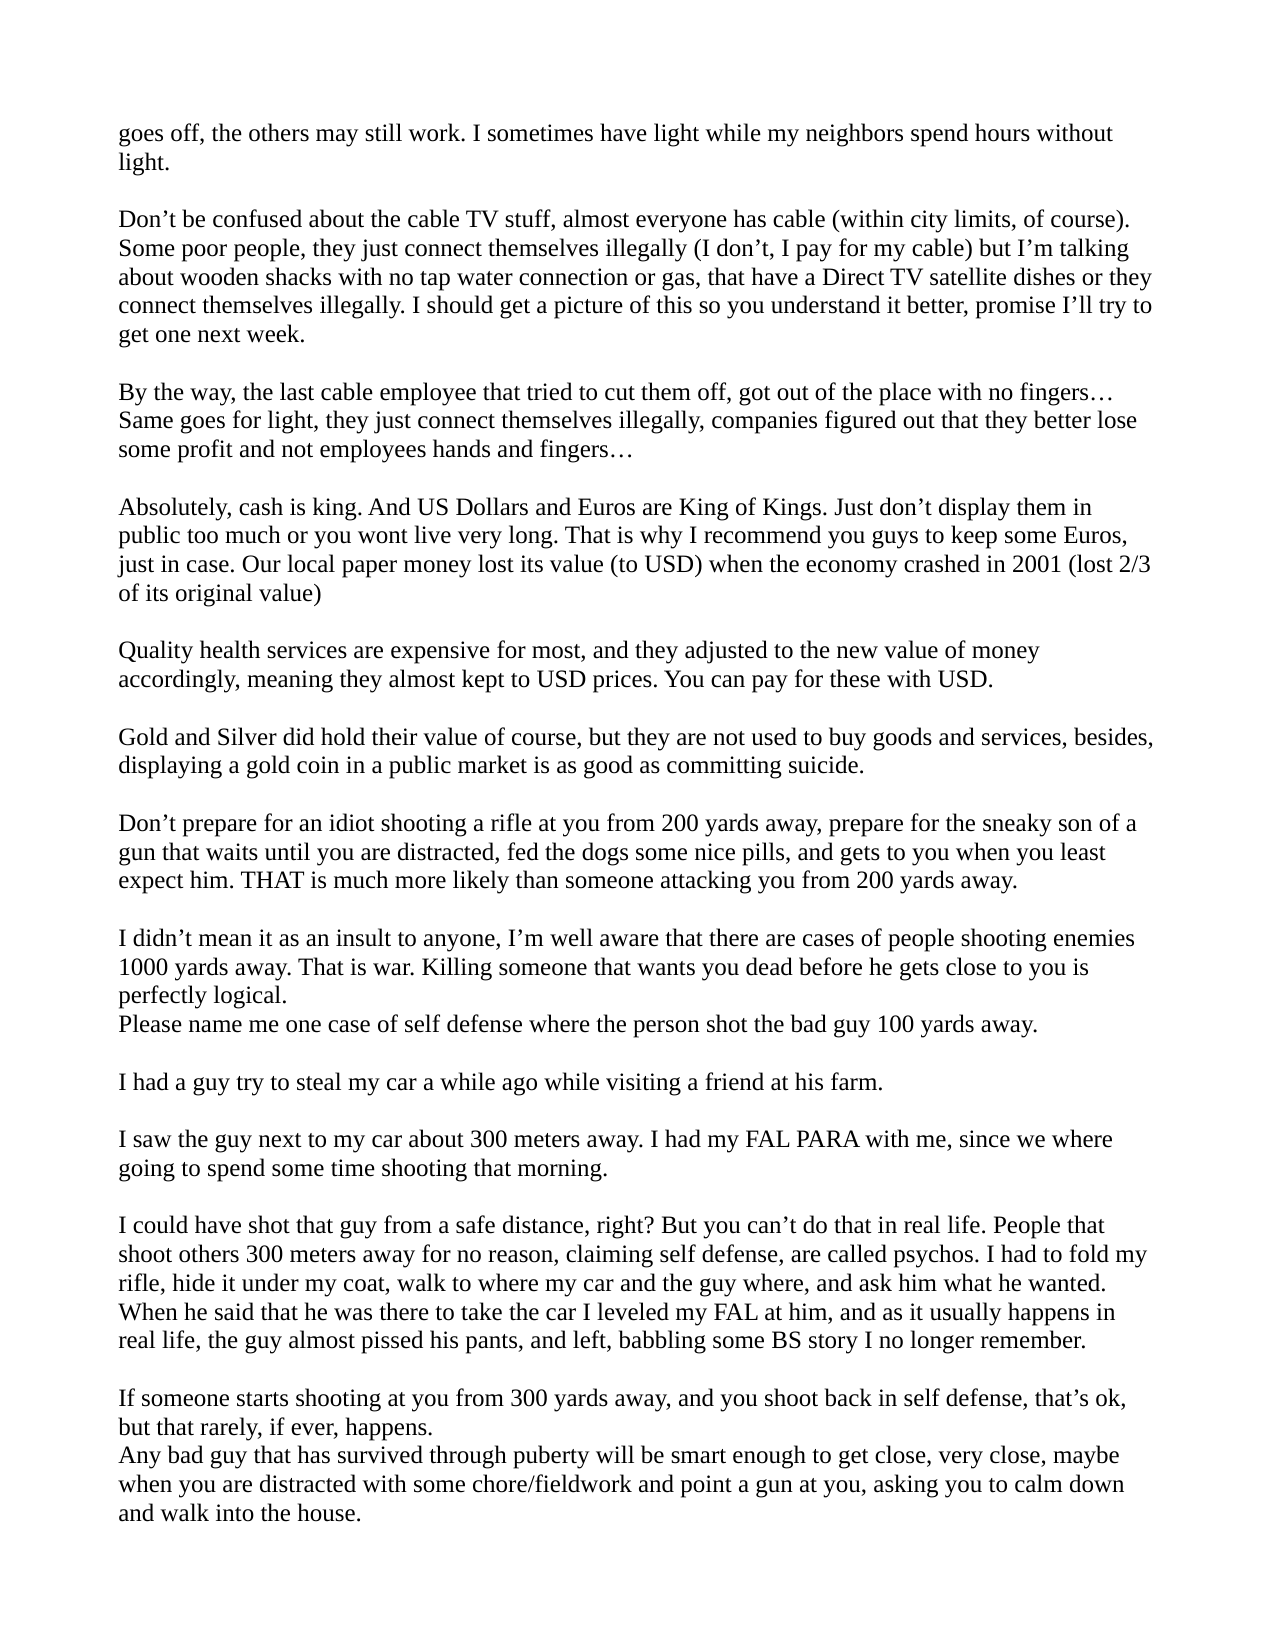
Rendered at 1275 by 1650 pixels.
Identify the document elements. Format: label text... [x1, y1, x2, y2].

text goes off, the others may still work. I sometimes have light while my neighbors spend hours without light. [118, 118, 1157, 176]
text Quality health services are expensive for most, and they adjusted to the new value of money accordingly, meaning they almost kept to USD prices. You can pay for these with USD. [118, 636, 1157, 693]
text Any bad guy that has survived through puberty will be smart enough to get close, very close, maybe when you are distracted with some chore/fieldwork and point a gun at you, asking you to calm down and walk into the house. [118, 1441, 1157, 1527]
text Gold and Silver did hold their value of course, but they are not used to buy goods and services, besides, displaying a gold coin in a public market is as good as committing suicide. [118, 722, 1157, 779]
text Don’t be confused about the cable TV stuff, almost everyone has cable (within city limits, of course). Some poor people, they just connect themselves illegally (I don’t, I pay for my cable) but I’m talking about wooden shacks with no tap water connection or gas, that have a Direct TV satellite dishes or they connect themselves illegally. I should get a picture of this so you understand it better, promise I’ll try to get one next week. [118, 204, 1157, 348]
text Absolutely, cash is king. And US Dollars and Euros are King of Kings. Just don’t display them in public too much or you wont live very long. That is why I recommend you guys to keep some Euros, just in case. Our local paper money lost its value (to USD) when the economy crashed in 2001 (lost 2/3 of its original value) [118, 492, 1157, 607]
text I didn’t mean it as an insult to anyone, I’m well aware that there are cases of people shooting enemies 1000 yards away. That is war. Killing someone that wants you dead before he gets close to you is perfectly logical. [118, 923, 1157, 1009]
text Don’t prepare for an idiot shooting a rifle at you from 200 yards away, prepare for the sneaky son of a gun that waits until you are distracted, fed the dogs some nice pills, and gets to you when you least expect him. THAT is much more likely than someone attacking you from 200 yards away. [118, 808, 1157, 894]
text By the way, the last cable employee that tried to cut them off, got out of the place with no fingers… [118, 377, 1157, 406]
text If someone starts shooting at you from 300 yards away, and you shoot back in self defense, that’s ok, but that rarely, if ever, happens. [118, 1383, 1157, 1441]
text Same goes for light, they just connect themselves illegally, companies figured out that they better lose some profit and not employees hands and fingers… [118, 406, 1157, 463]
text Please name me one case of self defense where the person shot the bad guy 100 yards away. [118, 1009, 1157, 1038]
text I saw the guy next to my car about 300 meters away. I had my FAL PARA with me, since we where going to spend some time shooting that morning. [118, 1124, 1157, 1182]
text I could have shot that guy from a safe distance, right? But you can’t do that in real life. People that shoot others 300 meters away for no reason, claiming self defense, are called psychos. I had to fold my rifle, hide it under my coat, walk to where my car and the guy where, and ask him what he wanted. When he said that he was there to take the car I leveled my FAL at him, and as it usually happens in real life, the guy almost pissed his pants, and left, babbling some BS story I no longer remember. [118, 1211, 1157, 1354]
text I had a guy try to steal my car a while ago while visiting a friend at his farm. [118, 1067, 1157, 1096]
